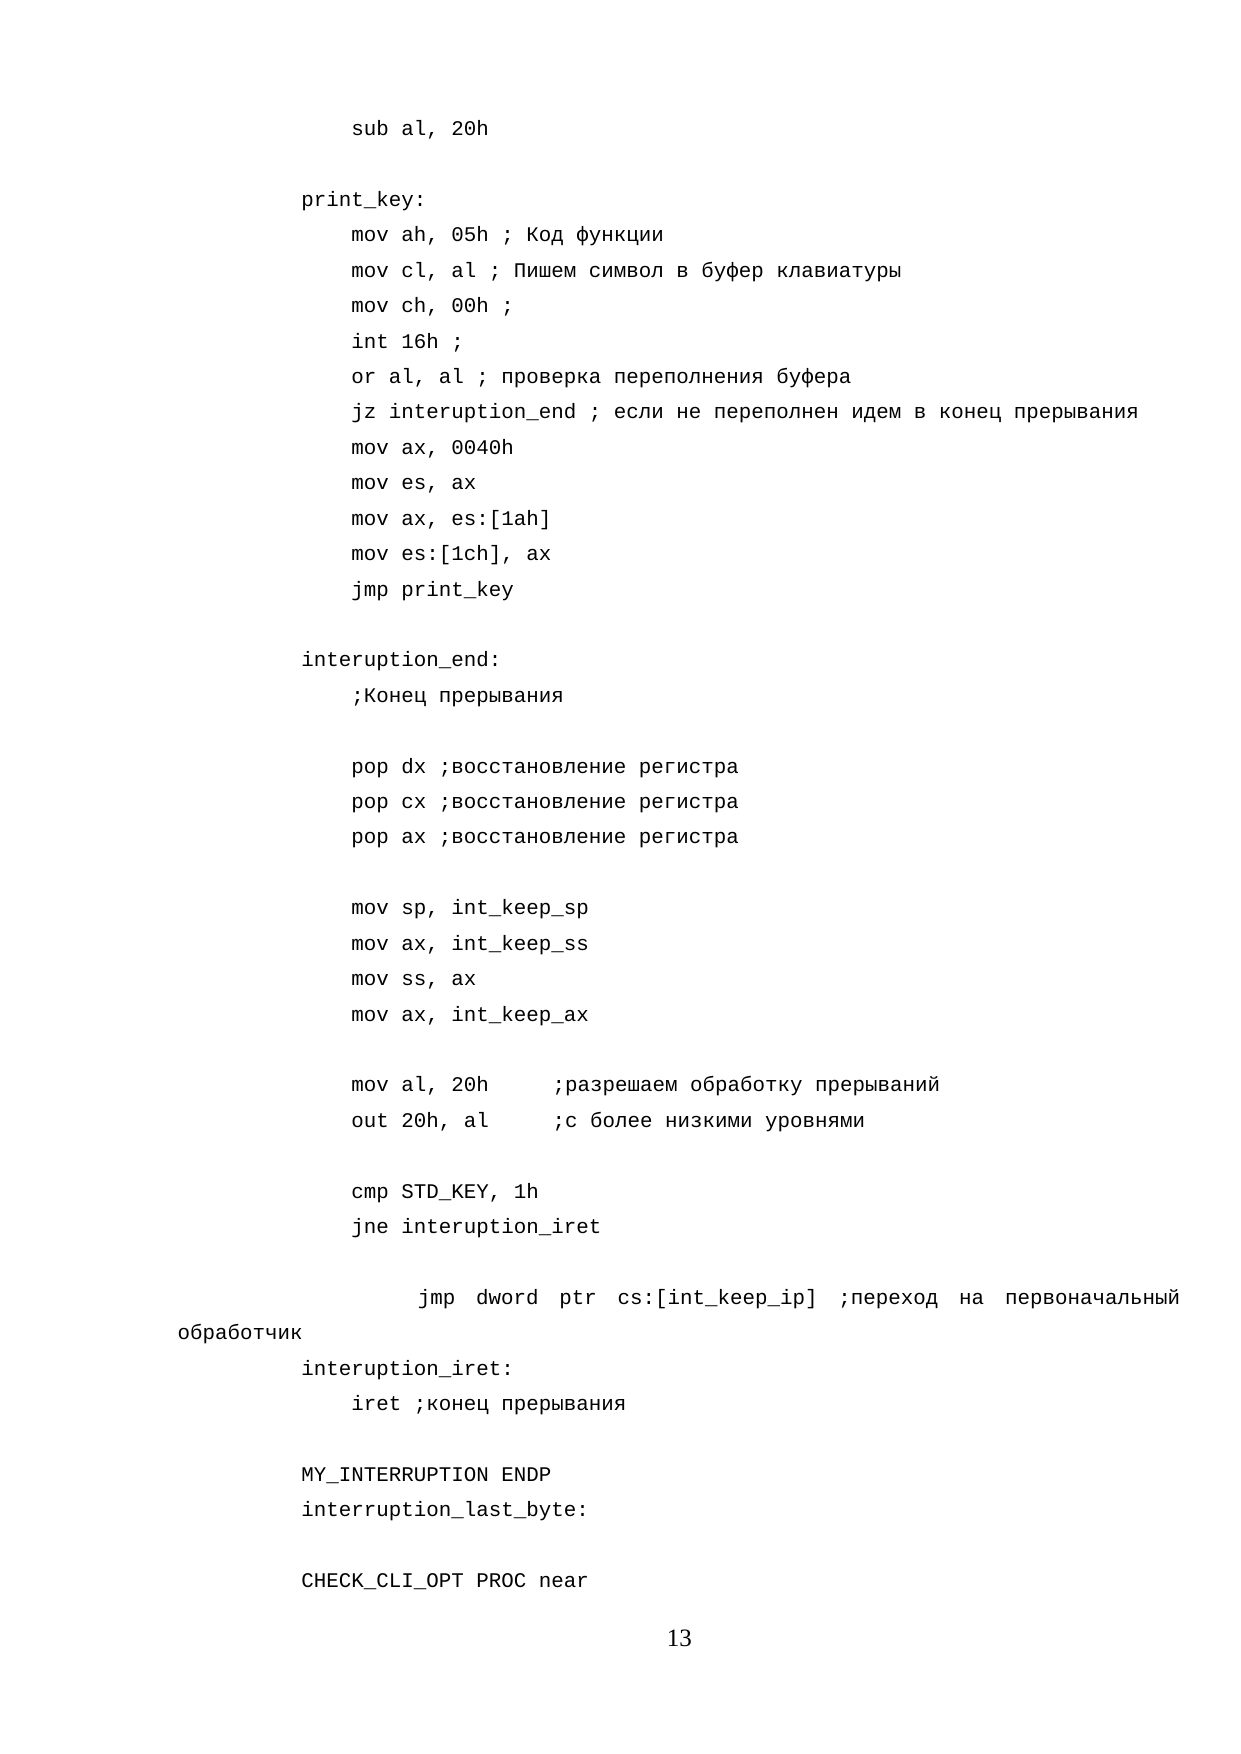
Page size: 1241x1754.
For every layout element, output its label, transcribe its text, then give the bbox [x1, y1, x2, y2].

text mov ax, 0040h [177, 437, 1181, 461]
text mov ax, es:[1ah] [177, 508, 1181, 531]
text cmp STD_KEY, 1h [177, 1181, 1181, 1204]
text jne interuption_iret [177, 1216, 1181, 1240]
text mov es, ax [177, 472, 1181, 496]
text CHECK_CLI_OPT PROC near [177, 1570, 1181, 1594]
text ;Конец прерывания [177, 685, 1181, 708]
text mov ax, int_keep_ax [177, 1003, 1181, 1027]
text jz interuption_end ; если не переполнен идем в конец прерывания [177, 401, 1181, 425]
text interuption_end: [177, 649, 1181, 673]
text mov ch, 00h ; [177, 295, 1181, 319]
text print_key: [177, 189, 1181, 213]
text pop dx ;восстановление регистра [177, 756, 1181, 779]
text mov es:[1ch], ax [177, 543, 1181, 567]
text mov ss, ax [177, 968, 1181, 992]
text mov cl, al ; Пишем символ в буфер клавиатуры [177, 260, 1181, 283]
text int 16h ; [177, 331, 1181, 354]
text MY_INTERRUPTION ENDP [177, 1464, 1181, 1488]
text mov al, 20h ;разрешаем обработку прерываний [177, 1074, 1181, 1098]
text or al, al ; проверка переполнения буфера [177, 366, 1181, 390]
text interuption_iret: [177, 1358, 1181, 1381]
text sub al, 20h [177, 118, 1181, 142]
text iret ;конец прерывания [177, 1393, 1181, 1417]
text out 20h, al ;с более низкими уровнями [177, 1110, 1181, 1133]
text interruption_last_byte: [177, 1499, 1181, 1523]
text pop cx ;восстановление регистра [177, 791, 1181, 815]
text mov ah, 05h ; Код функции [177, 224, 1181, 248]
text jmp dword ptr cs:[int_keep_ip] ;переход на первоначальный обработчик [177, 1287, 1181, 1346]
text mov sp, int_keep_sp [177, 897, 1181, 921]
text mov ax, int_keep_ss [177, 933, 1181, 956]
text pop ax ;восстановление регистра [177, 826, 1181, 850]
text jmp print_key [177, 578, 1181, 602]
